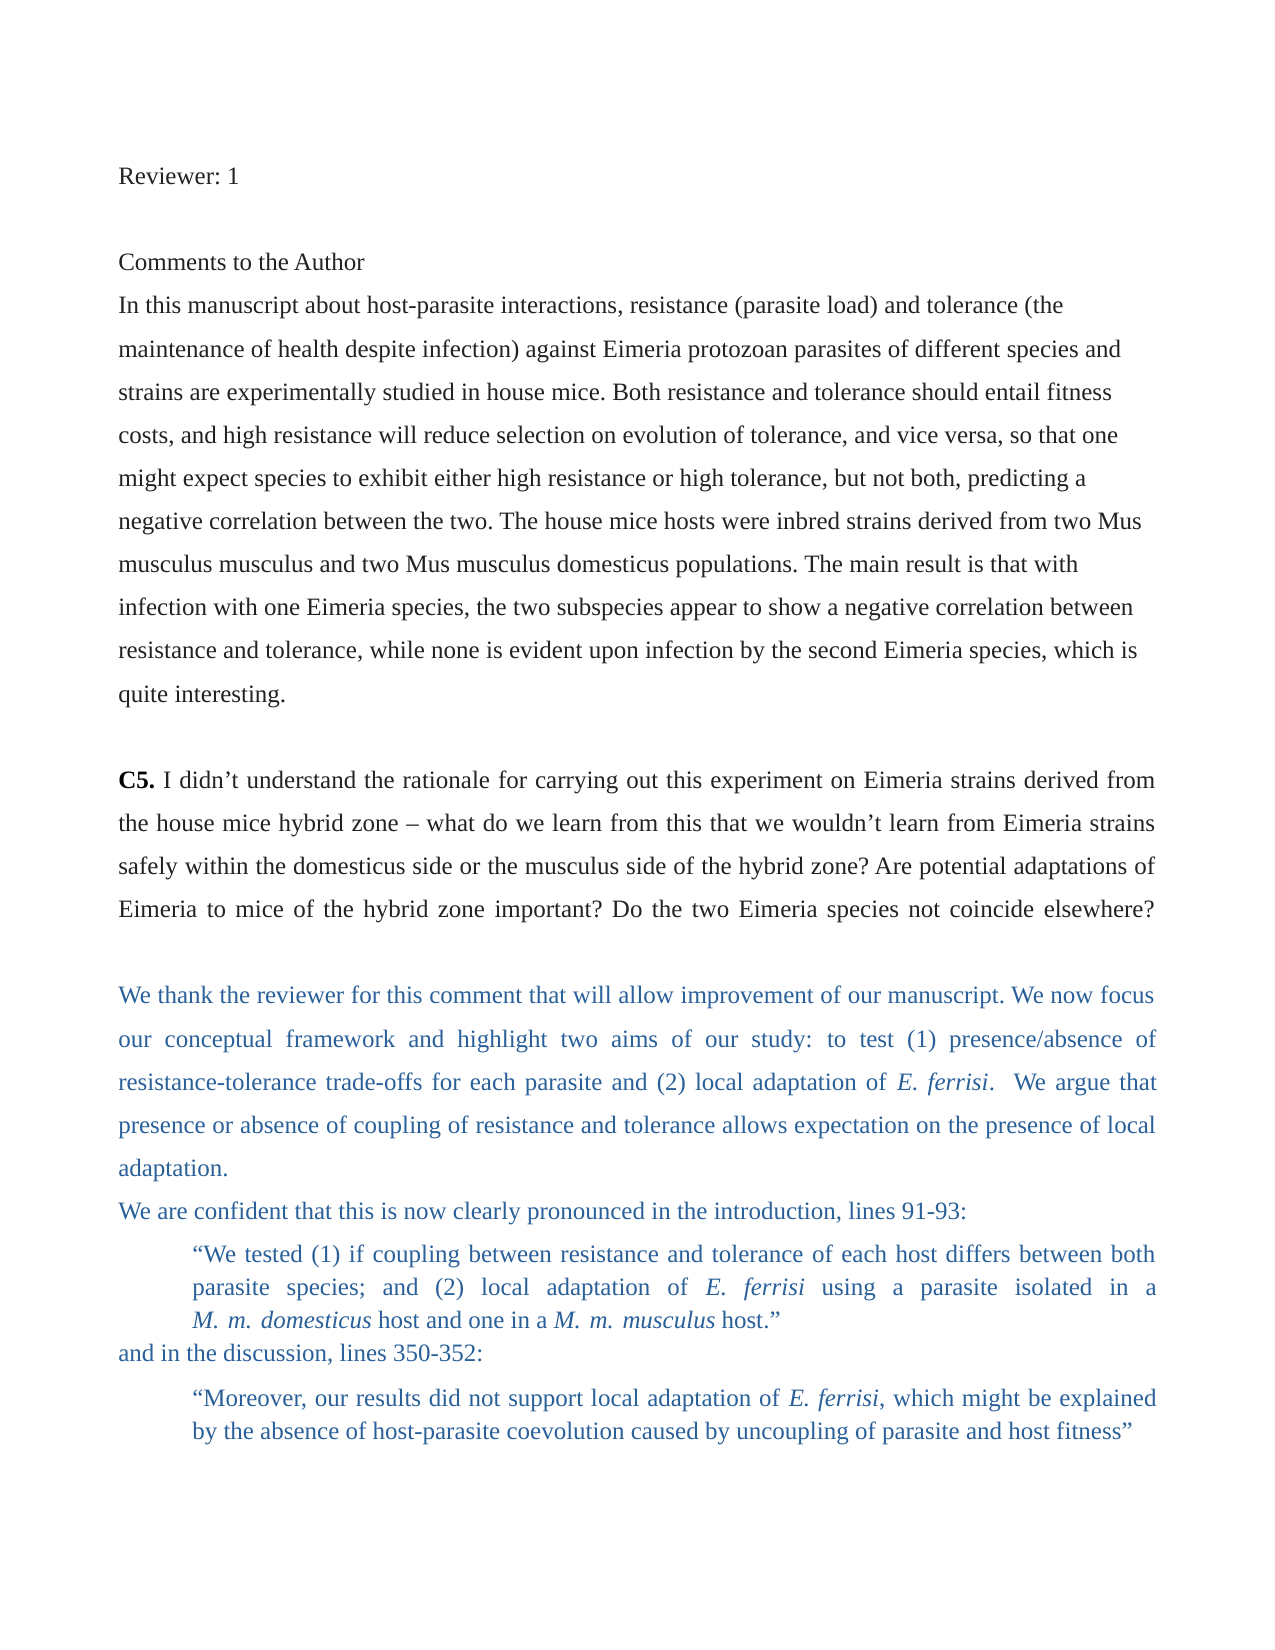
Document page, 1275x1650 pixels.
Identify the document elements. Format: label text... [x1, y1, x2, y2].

text and in the discussion, lines 350-352: [118, 1338, 1157, 1367]
text We are confident that this is now clearly pronounced in the introduction, lines 91-93: [118, 1196, 1157, 1225]
text Reviewer: 1 Comments to the Author In this manuscript about host-parasite interactions, resistance (parasite load) and tolerance (the maintenance of health despite infection) against Eimeria protozoan parasites of different species and strains are experimentally studied in house mice. Both resistance and tolerance should entail fitness costs, and high resistance will reduce selection on evolution of tolerance, and vice versa, so that one might expect species to exhibit either high resistance or high tolerance, but not both, predicting a negative correlation between the two. The house mice hosts were inbred strains derived from two Mus musculus musculus and two Mus musculus domesticus populations. The main result is that with infection with one Eimeria species, the two subspecies appear to show a negative correlation between resistance and tolerance, while none is evident upon infection by the second Eimeria species, which is quite interesting. [118, 118, 1157, 707]
text “Moreover, our results did not support local adaptation of E. ferrisi, which might be explained by the absence of host-parasite coevolution caused by uncoupling of parasite and host fitness” [192, 1383, 1157, 1445]
text “We tested (1) if coupling between resistance and tolerance of each host differs between both parasite species; and (2) local adaptation of E. ferrisi using a parasite isolated in a M. m. domesticus host and one in a M. m. musculus host.” [192, 1239, 1157, 1334]
text C5. I didn’t understand the rationale for carrying out this experiment on Eimeria strains derived from the house mice hybrid zone – what do we learn from this that we wouldn’t learn from Eimeria strains safely within the domesticus side or the musculus side of the hybrid zone? Are potential adaptations of Eimeria to mice of the hybrid zone important? Do the two Eimeria species not coincide elsewhere? [118, 722, 1157, 966]
text We thank the reviewer for this comment that will allow improvement of our manuscript. We now focus our conceptual framework and highlight two aims of our study: to test (1) presence/absence of resistance-tolerance trade-offs for each parasite and (2) local adaptation of E. ferrisi. We argue that presence or absence of coupling of resistance and tolerance allows expectation on the presence of local adaptation. [118, 981, 1157, 1182]
